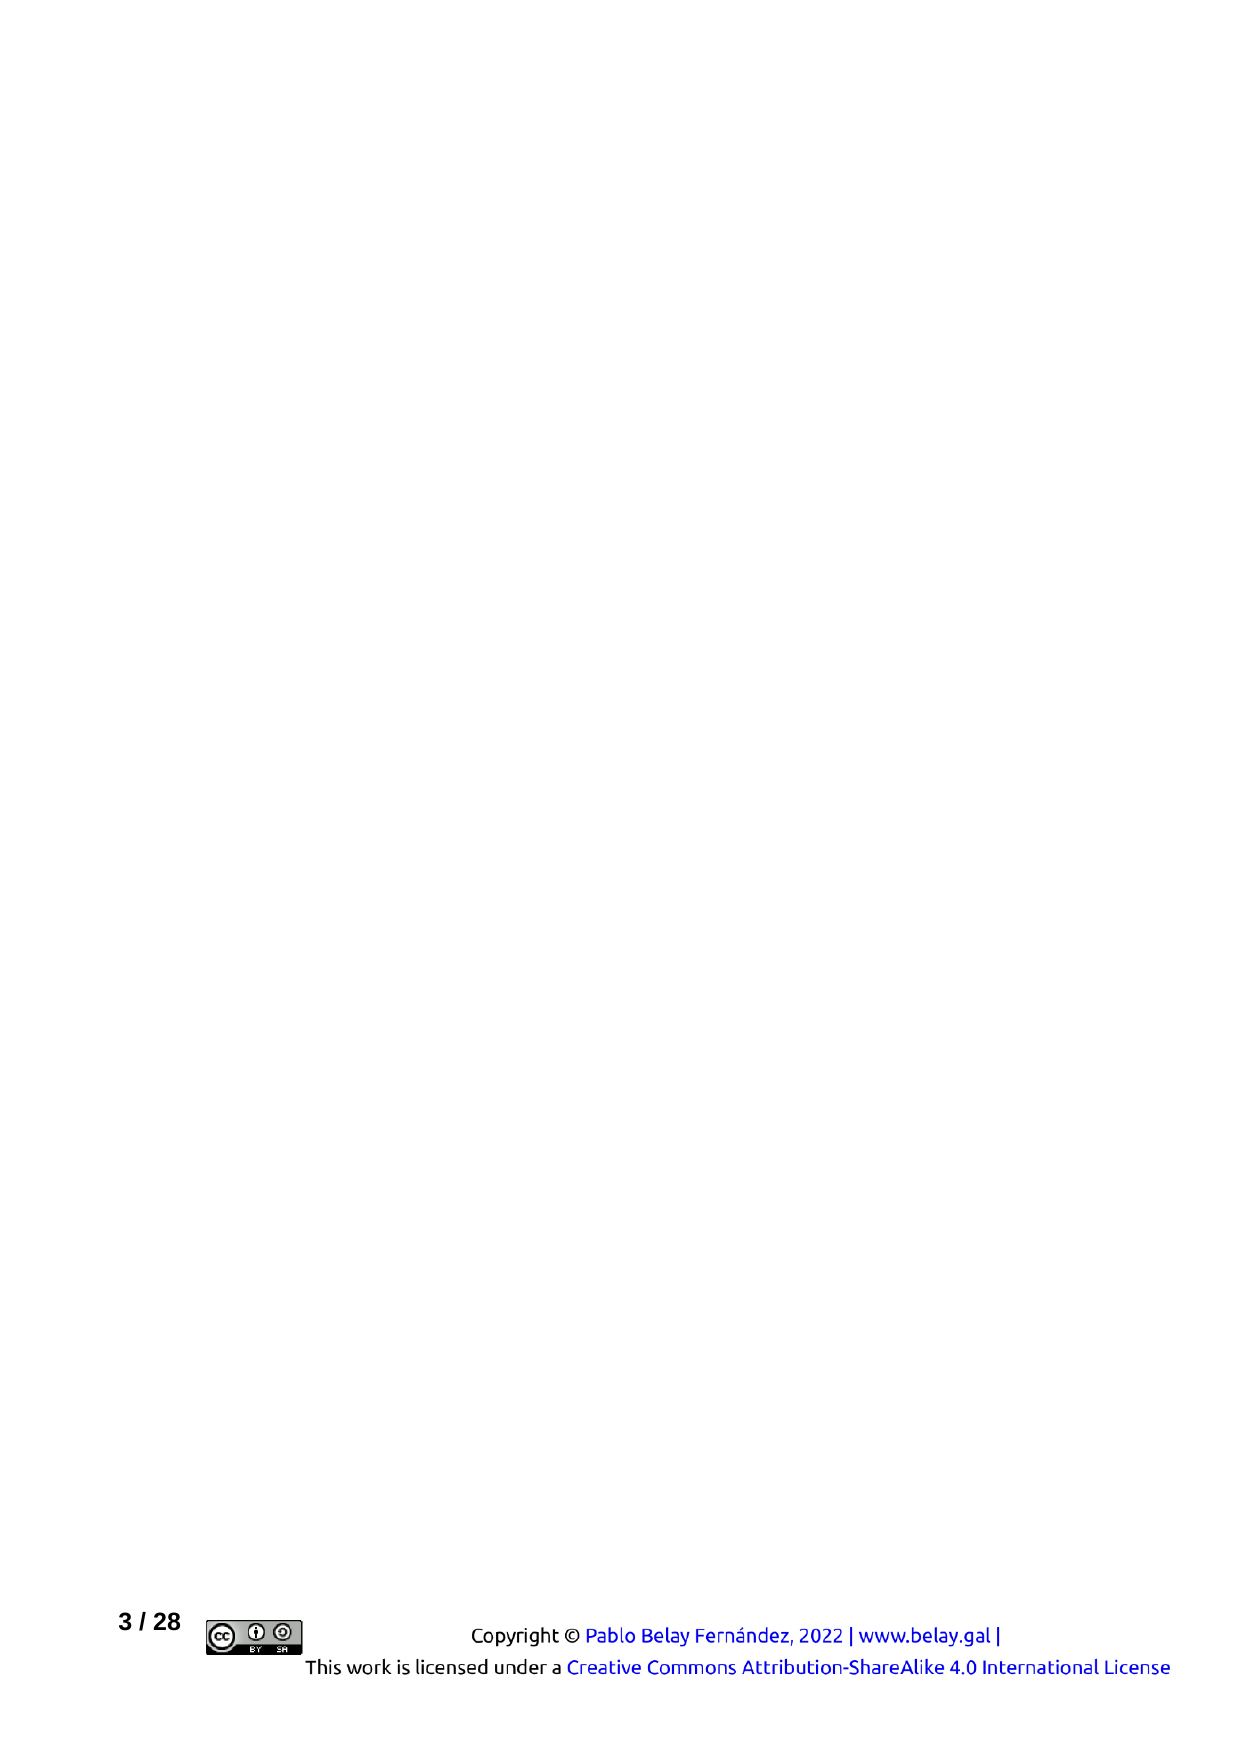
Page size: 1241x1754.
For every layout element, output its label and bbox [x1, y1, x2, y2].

picture [200, 1604, 1205, 1690]
